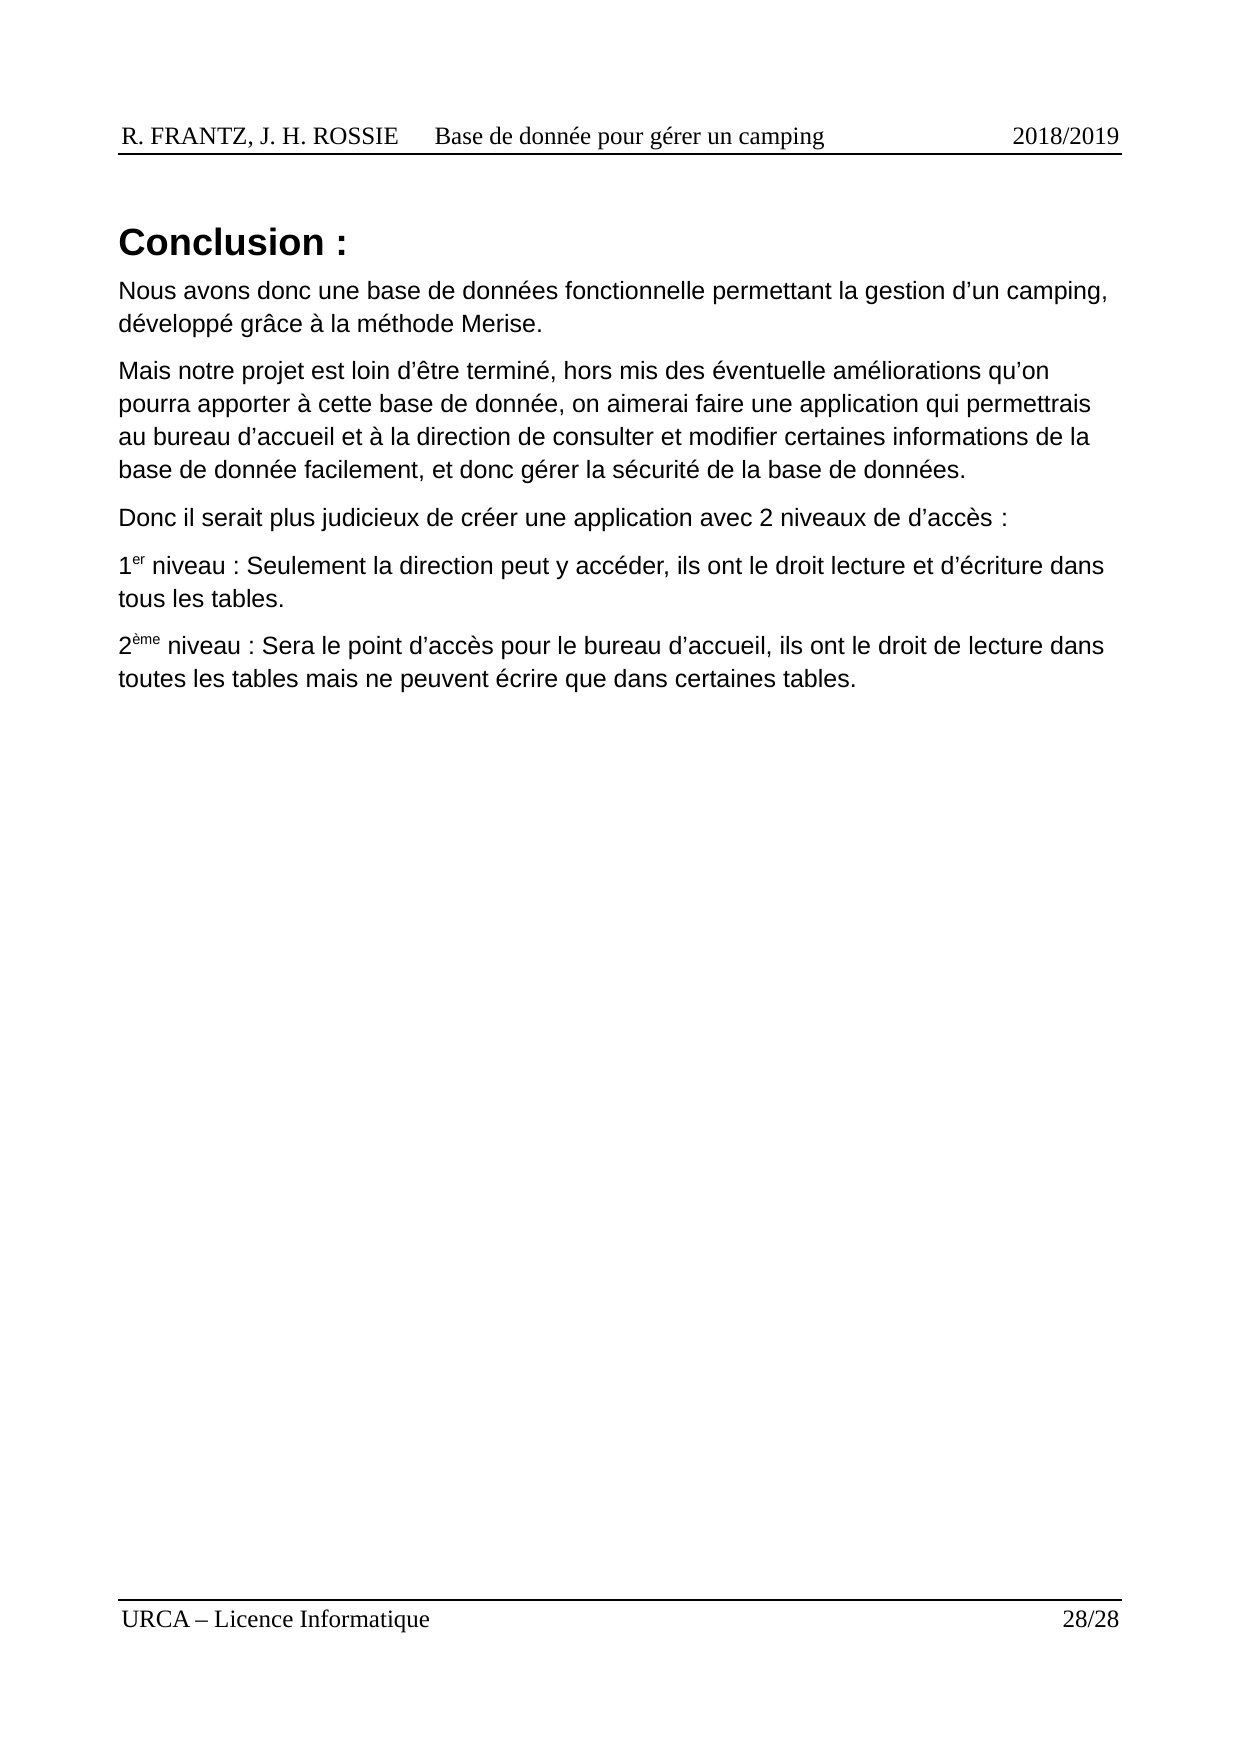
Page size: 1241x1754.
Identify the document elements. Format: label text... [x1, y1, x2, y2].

text Donc il serait plus judicieux de créer une application avec 2 niveaux de d’accès : [118, 503, 1122, 532]
text 1er niveau : Seulement la direction peut y accéder, ils ont le droit lecture et d’écriture dans tous les tables. [118, 551, 1122, 612]
subtitle Conclusion : [118, 220, 1122, 263]
text Nous avons donc une base de données fonctionnelle permettant la gestion d’un camping, développé grâce à la méthode Merise. [118, 276, 1122, 337]
text Mais notre projet est loin d’être terminé, hors mis des éventuelle améliorations qu’on pourra apporter à cette base de donnée, on aimerai faire une application qui permettrais au bureau d’accueil et à la direction de consulter et modifier certaines informations de la base de donnée facilement, et donc gérer la sécurité de la base de données. [118, 356, 1122, 484]
text 2ème niveau : Sera le point d’accès pour le bureau d’accueil, ils ont le droit de lecture dans toutes les tables mais ne peuvent écrire que dans certaines tables. [118, 631, 1122, 693]
